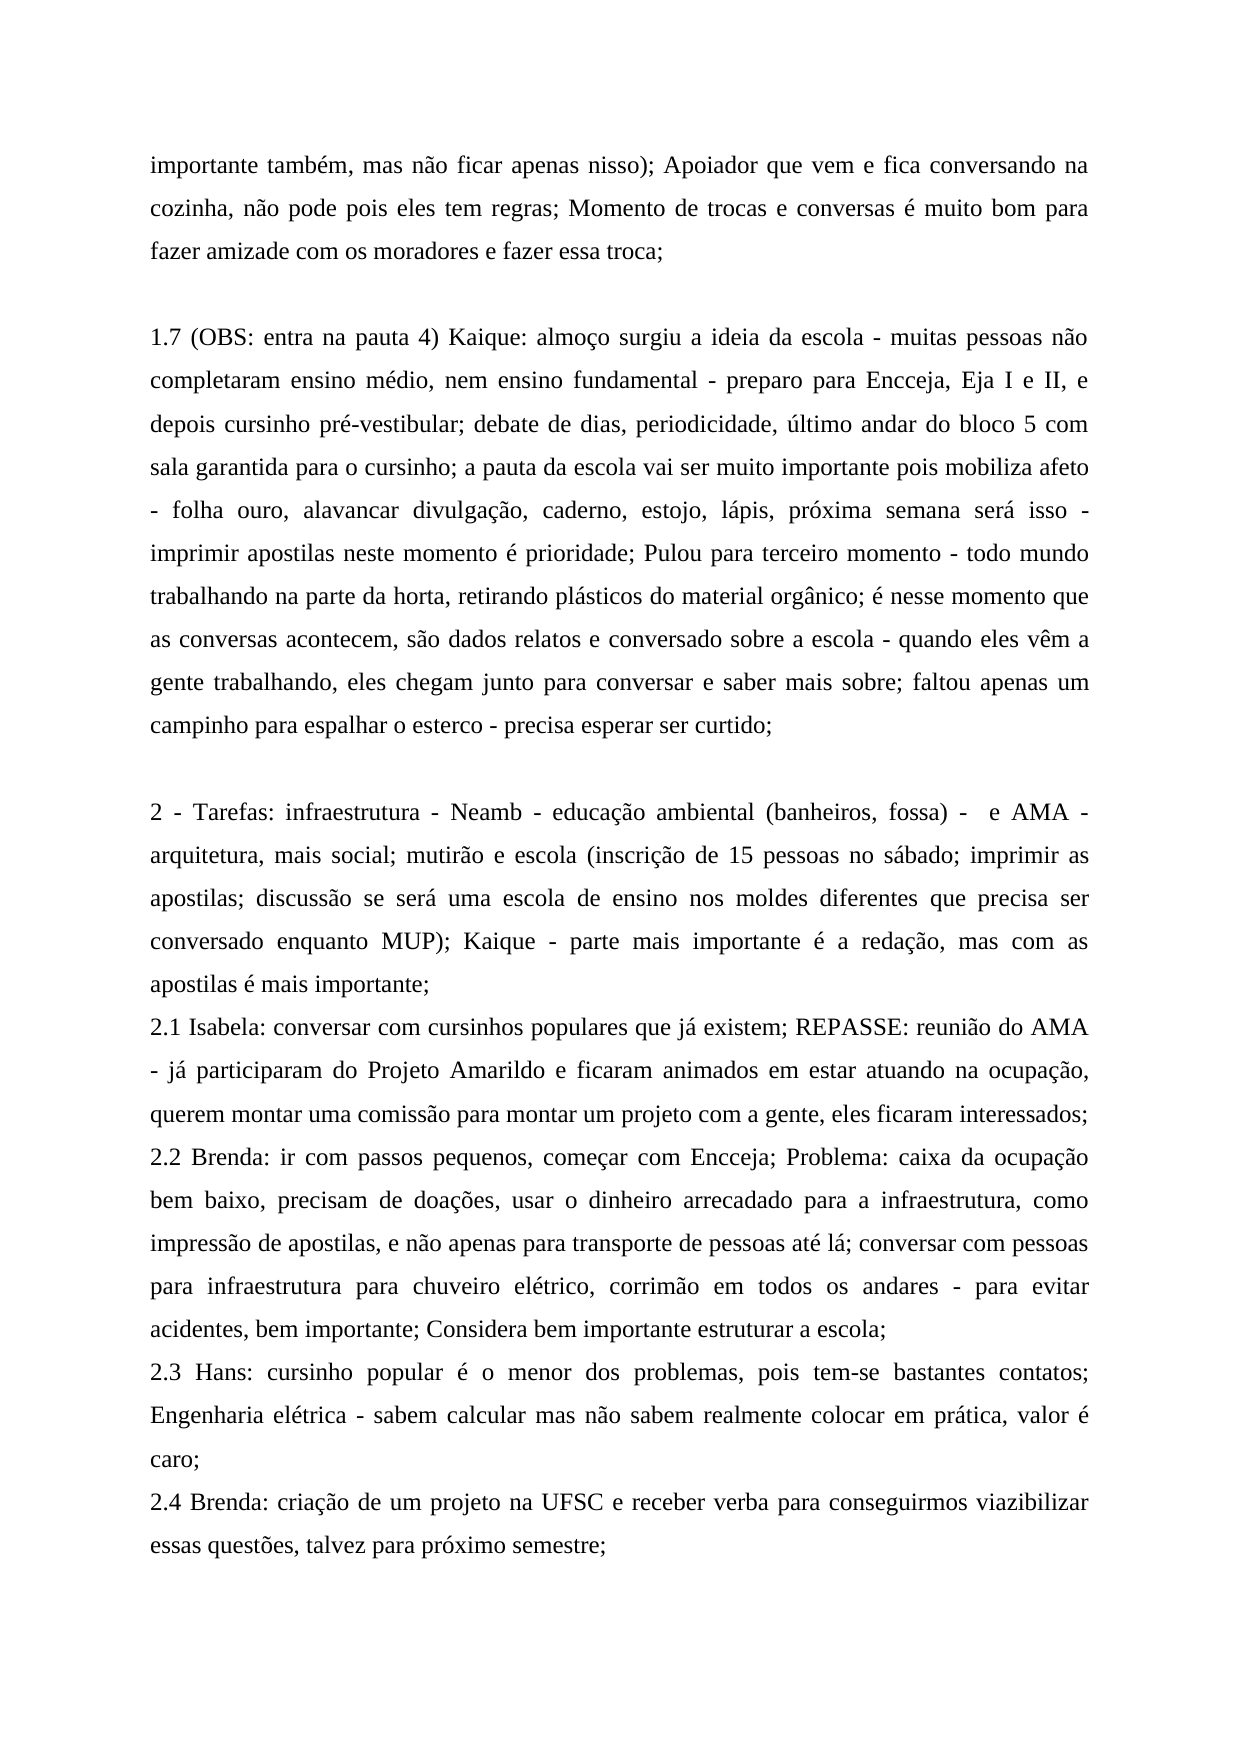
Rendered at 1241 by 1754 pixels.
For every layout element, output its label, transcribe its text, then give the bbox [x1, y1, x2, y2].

text 2.1 Isabela: conversar com cursinhos populares que já existem; REPASSE: reunião do AMA - já participaram do Projeto Amarildo e ficaram animados em estar atuando na ocupação, querem montar uma comissão para montar um projeto com a gente, eles ficaram interessados; [150, 1012, 1090, 1127]
text 2.2 Brenda: ir com passos pequenos, começar com Encceja; Problema: caixa da ocupação bem baixo, precisam de doações, usar o dinheiro arrecadado para a infraestrutura, como impressão de apostilas, e não apenas para transporte de pessoas até lá; conversar com pessoas para infraestrutura para chuveiro elétrico, corrimão em todos os andares - para evitar acidentes, bem importante; Considera bem importante estruturar a escola; [150, 1142, 1090, 1343]
text importante também, mas não ficar apenas nisso); Apoiador que vem e fica conversando na cozinha, não pode pois eles tem regras; Momento de trocas e conversas é muito bom para fazer amizade com os moradores e fazer essa troca; [150, 150, 1090, 265]
text 2.4 Brenda: criação de um projeto na UFSC e receber verba para conseguirmos viazibilizar essas questões, talvez para próximo semestre; [150, 1487, 1090, 1559]
text 2.3 Hans: cursinho popular é o menor dos problemas, pois tem-se bastantes contatos; Engenharia elétrica - sabem calcular mas não sabem realmente colocar em prática, valor é caro; [150, 1357, 1090, 1472]
text 2 - Tarefas: infraestrutura - Neamb - educação ambiental (banheiros, fossa) - e AMA - arquitetura, mais social; mutirão e escola (inscrição de 15 pessoas no sábado; imprimir as apostilas; discussão se será uma escola de ensino nos moldes diferentes que precisa ser conversado enquanto MUP); Kaique - parte mais importante é a redação, mas com as apostilas é mais importante; [150, 797, 1090, 998]
text 1.7 (OBS: entra na pauta 4) Kaique: almoço surgiu a ideia da escola - muitas pessoas não completaram ensino médio, nem ensino fundamental - preparo para Encceja, Eja I e II, e depois cursinho pré-vestibular; debate de dias, periodicidade, último andar do bloco 5 com sala garantida para o cursinho; a pauta da escola vai ser muito importante pois mobiliza afeto - folha ouro, alavancar divulgação, caderno, estojo, lápis, próxima semana será isso - imprimir apostilas neste momento é prioridade; Pulou para terceiro momento - todo mundo trabalhando na parte da horta, retirando plásticos do material orgânico; é nesse momento que as conversas acontecem, são dados relatos e conversado sobre a escola - quando eles vêm a gente trabalhando, eles chegam junto para conversar e saber mais sobre; faltou apenas um campinho para espalhar o esterco - precisa esperar ser curtido; [150, 322, 1090, 739]
